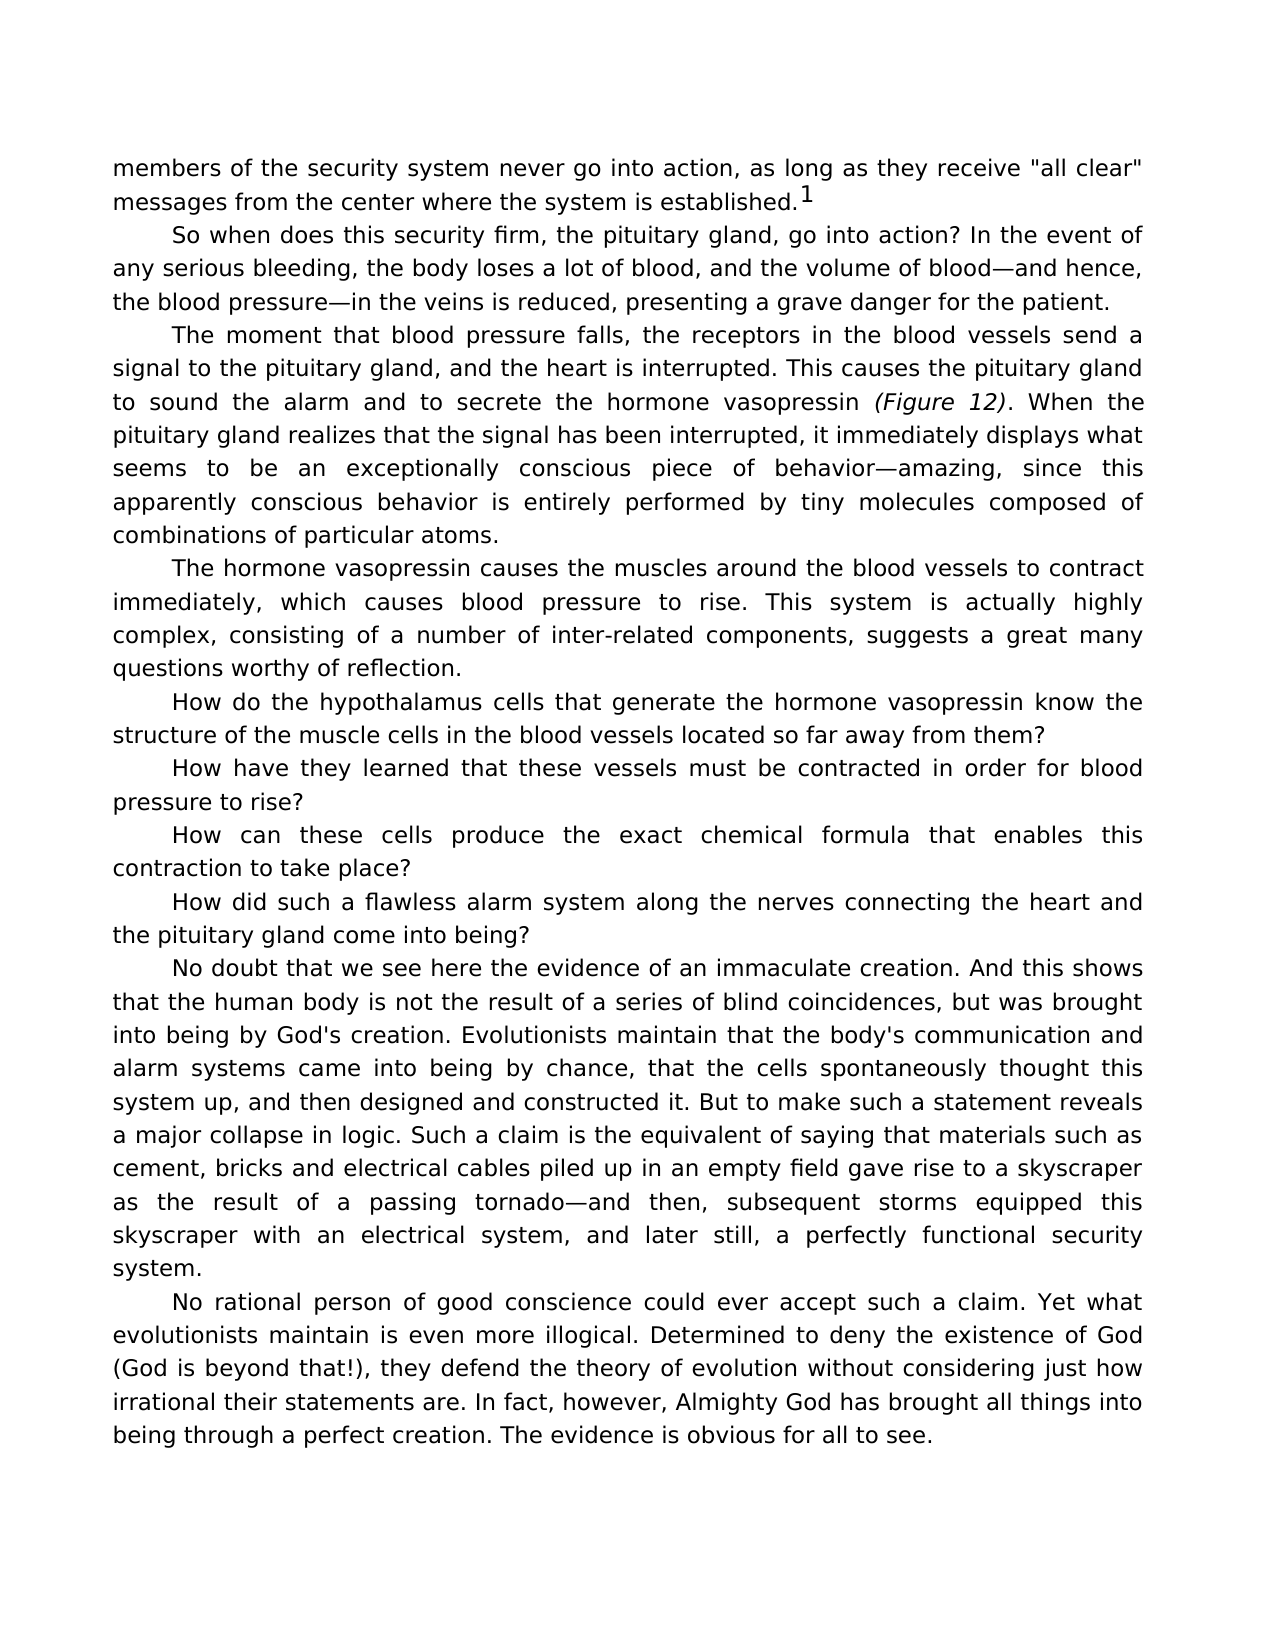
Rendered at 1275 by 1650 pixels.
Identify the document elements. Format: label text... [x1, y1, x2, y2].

text No rational person of good conscience could ever accept such a claim. Yet what evolutionists maintain is even more illogical. Determined to deny the existence of God (God is beyond that!), they defend the theory of evolution without considering just how irrational their statements are. In fact, however, Almighty God has brought all things into being through a perfect creation. The evidence is obvious for all to see. [112, 1283, 1145, 1450]
text The hormone vasopressin causes the muscles around the blood vessels to contract immediately, which causes blood pressure to rise. This system is actually highly complex, consisting of a number of inter-related components, suggests a great many questions worthy of reflection. [112, 550, 1145, 683]
text No doubt that we see here the evidence of an immaculate creation. And this shows that the human body is not the result of a series of blind coincidences, but was brought into being by God's creation. Evolutionists maintain that the body's communication and alarm systems came into being by chance, that the cells spontaneously thought this system up, and then designed and constructed it. But to make such a statement reveals a major collapse in logic. Such a claim is the equivalent of saying that materials such as cement, bricks and electrical cables piled up in an empty field gave rise to a skyscraper as the result of a passing tornado—and then, subsequent storms equipped this skyscraper with an electrical system, and later still, a perfectly functional security system. [112, 950, 1145, 1283]
text members of the security system never go into action, as long as they receive "all clear" messages from the center where the system is established.1 [112, 150, 1145, 217]
text The moment that blood pressure falls, the receptors in the blood vessels send a signal to the pituitary gland, and the heart is interrupted. This causes the pituitary gland to sound the alarm and to secrete the hormone vasopressin (Figure 12). When the pituitary gland realizes that the signal has been interrupted, it immediately displays what seems to be an exceptionally conscious piece of behavior—amazing, since this apparently conscious behavior is entirely performed by tiny molecules composed of combinations of particular atoms. [112, 317, 1145, 550]
text How have they learned that these vessels must be contracted in order for blood pressure to rise? [112, 750, 1145, 817]
text So when does this security firm, the pituitary gland, go into action? In the event of any serious bleeding, the body loses a lot of blood, and the volume of blood—and hence, the blood pressure—in the veins is reduced, presenting a grave danger for the patient. [112, 217, 1145, 317]
text How do the hypothalamus cells that generate the hormone vasopressin know the structure of the muscle cells in the blood vessels located so far away from them? [112, 683, 1145, 750]
text How did such a flawless alarm system along the nerves connecting the heart and the pituitary gland come into being? [112, 883, 1145, 950]
text How can these cells produce the exact chemical formula that enables this contraction to take place? [112, 817, 1145, 883]
